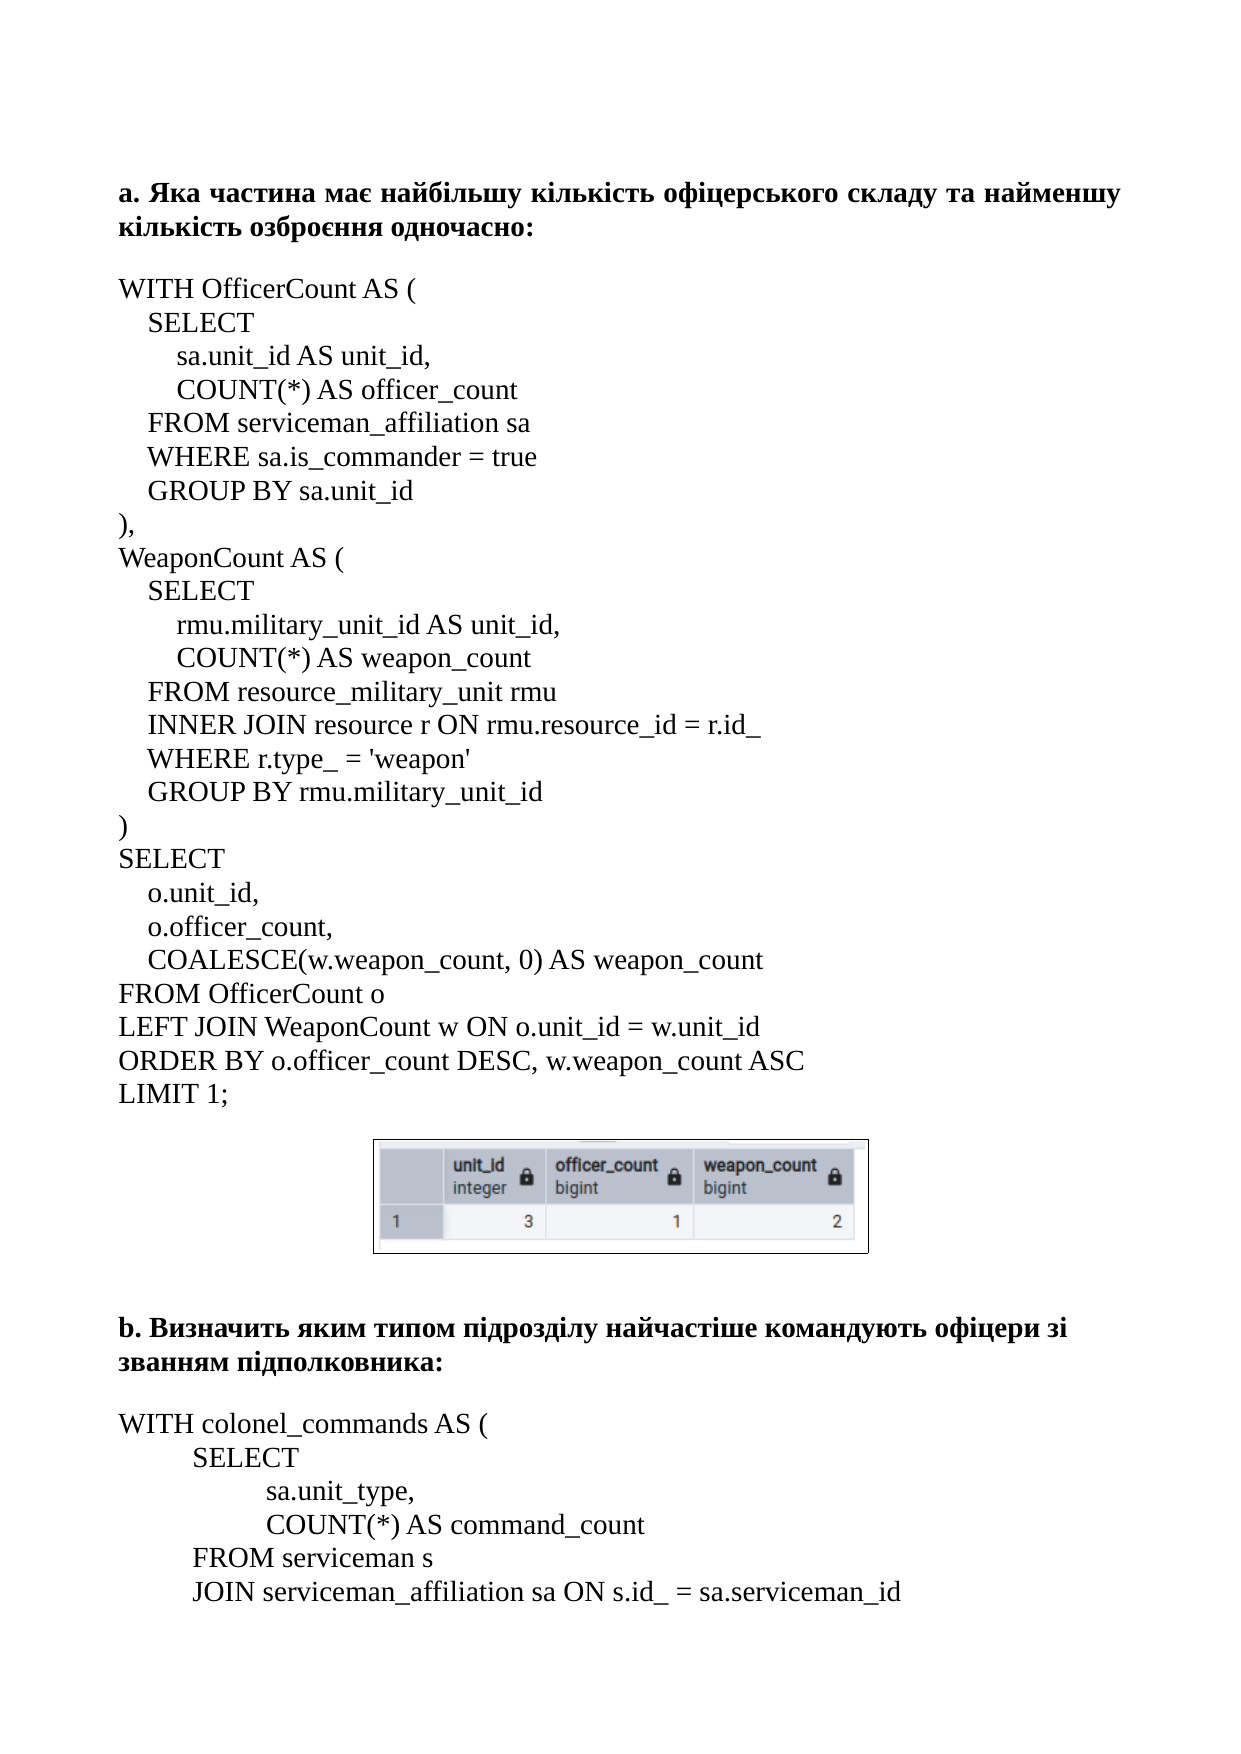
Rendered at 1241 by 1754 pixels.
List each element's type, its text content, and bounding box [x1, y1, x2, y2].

text званням підполковника: [118, 1344, 1122, 1377]
text COUNT(*) AS weapon_count [118, 640, 1122, 674]
text SELECT [118, 305, 1122, 338]
text COUNT(*) AS command_count [118, 1507, 1122, 1540]
text WHERE sa.is_commander = true [118, 439, 1122, 473]
text COALESCE(w.weapon_count, 0) AS weapon_count [118, 942, 1122, 976]
text SELECT [118, 842, 1122, 875]
text GROUP BY rmu.military_unit_id [118, 774, 1122, 808]
text GROUP BY sa.unit_id [118, 473, 1122, 506]
text INNER JOIN resource r ON rmu.resource_id = r.id_ [118, 707, 1122, 741]
text o.unit_id, [118, 875, 1122, 909]
text FROM serviceman s [118, 1540, 1122, 1574]
text FROM OfficerCount o [118, 976, 1122, 1009]
text o.officer_count, [118, 909, 1122, 942]
text a. Яка частина має найбільшу кількість офіцерського складу та найменшу кількість озброєння одночасно: [118, 176, 1122, 243]
text ) [118, 808, 1122, 842]
text LIMIT 1; [118, 1076, 1122, 1110]
text COUNT(*) AS officer_count [118, 372, 1122, 406]
text b. Визначить яким типом підрозділу найчастіше командують офіцери зі [118, 1310, 1122, 1344]
text WITH colonel_commands AS ( [118, 1406, 1122, 1440]
text FROM serviceman_affiliation sa [118, 406, 1122, 439]
text WeaponCount AS ( [118, 540, 1122, 573]
text rmu.military_unit_id AS unit_id, [118, 607, 1122, 640]
text SELECT [118, 1440, 1122, 1473]
text sa.unit_type, [118, 1473, 1122, 1507]
text sa.unit_id AS unit_id, [118, 338, 1122, 372]
text LEFT JOIN WeaponCount w ON o.unit_id = w.unit_id [118, 1009, 1122, 1043]
text JOIN serviceman_affiliation sa ON s.id_ = sa.serviceman_id [118, 1574, 1122, 1607]
text WITH OfficerCount AS ( [118, 271, 1122, 305]
text ), [118, 506, 1122, 540]
text SELECT [118, 573, 1122, 607]
text ORDER BY o.officer_count DESC, w.weapon_count ASC [118, 1043, 1122, 1076]
text WHERE r.type_ = 'weapon' [118, 741, 1122, 774]
picture [375, 1141, 865, 1250]
text FROM resource_military_unit rmu [118, 674, 1122, 707]
